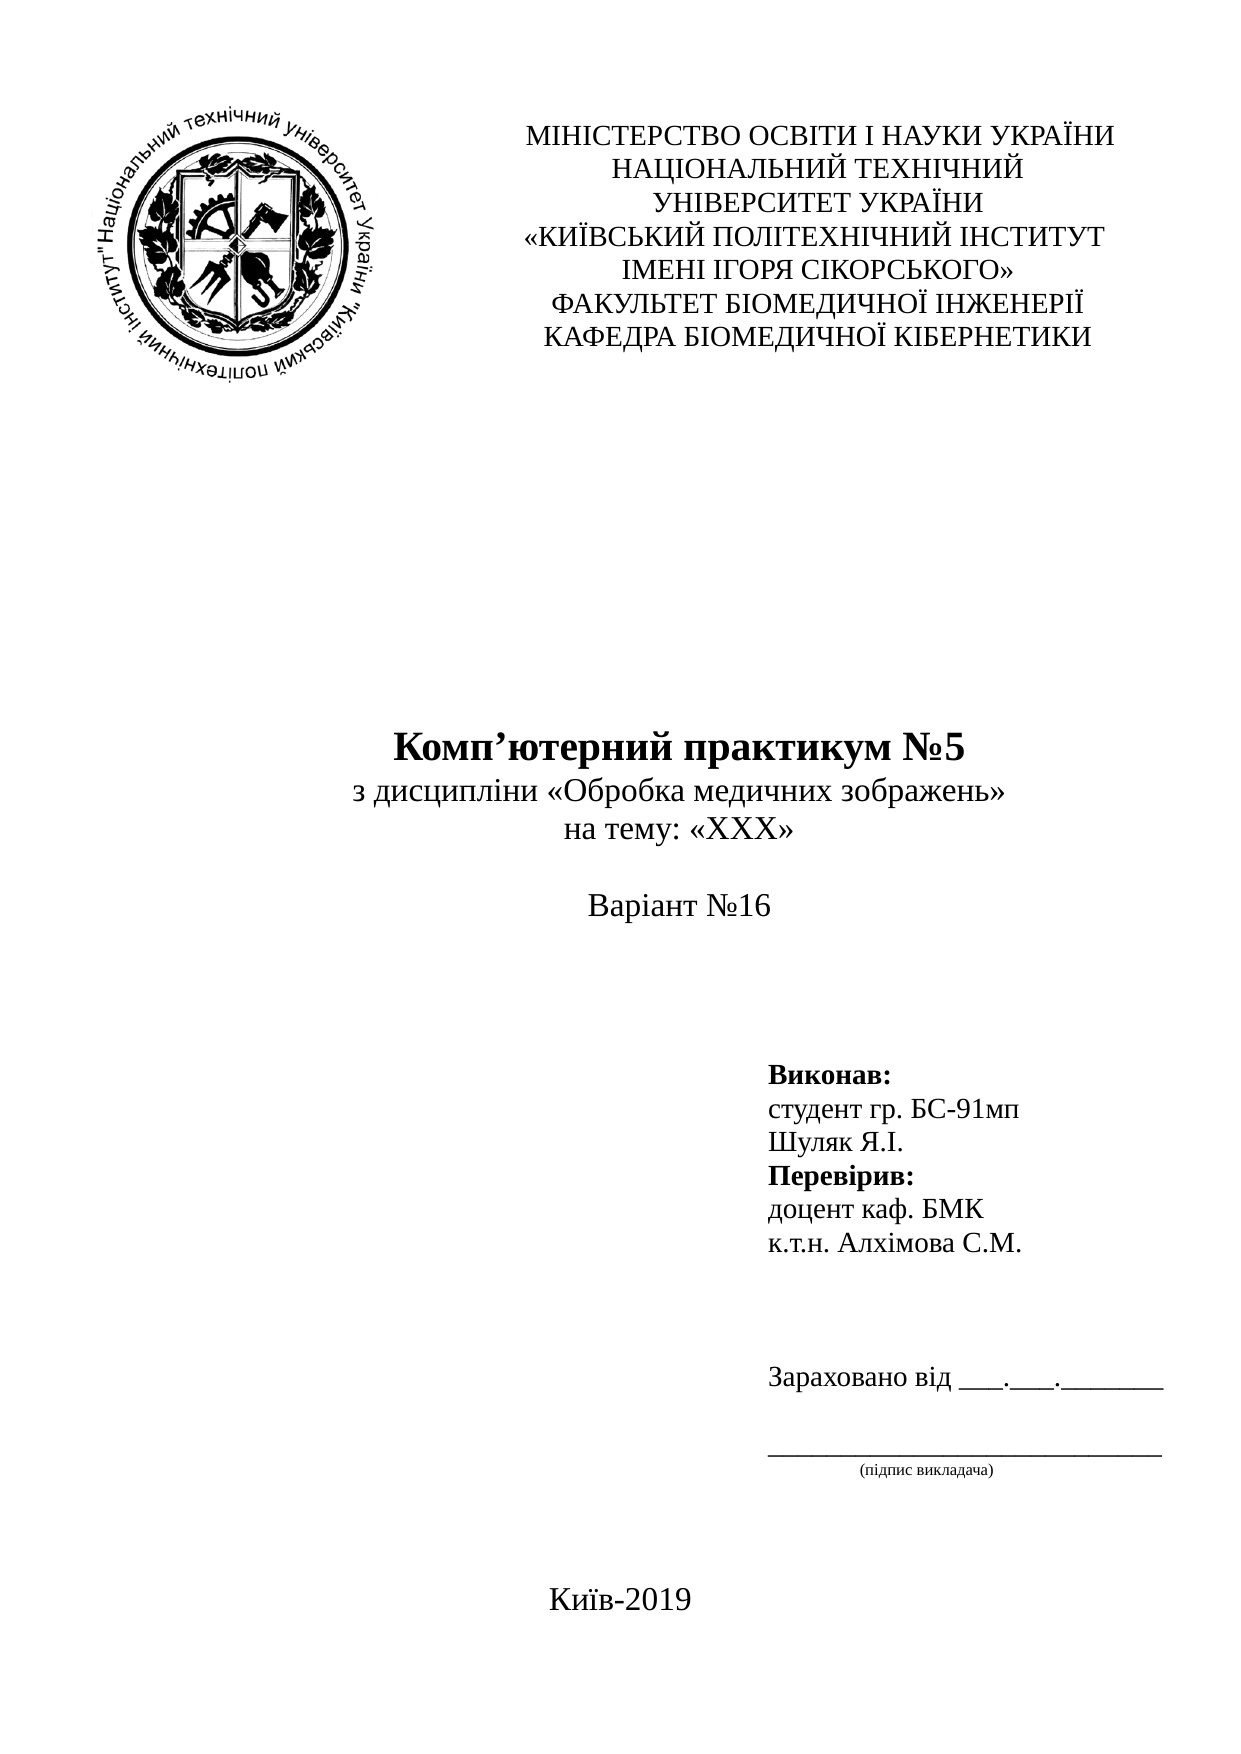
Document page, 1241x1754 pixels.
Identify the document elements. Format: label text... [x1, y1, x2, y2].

text на тему: «XXX» [236, 808, 1122, 846]
text Зараховано від ___.___._______ [768, 1359, 1166, 1393]
text МІНІСТЕРСТВО ОСВІТИ I НАУКИ УКРАЇНИ [377, 118, 1122, 152]
picture [92, 101, 377, 386]
text к.т.н. Алхімова С.М. [768, 1225, 1122, 1258]
text ФАКУЛЬТЕТ БІОМЕДИЧНОЇ ІНЖЕНЕРІЇ [377, 286, 1122, 319]
text НАЦІОНАЛЬНИЙ ТЕХНІЧНИЙ УНІВЕРСИТЕТ УКРАЇНИ [377, 152, 1122, 219]
text Комп’ютерний практикум №5 [236, 722, 1122, 770]
text Шуляк Я.І. [768, 1124, 1122, 1158]
text доцент каф. БМК [768, 1191, 1122, 1225]
text ___________________________ [768, 1426, 1166, 1460]
text з дисципліни «Обробка медичних зображень» [236, 770, 1122, 808]
text (підпис викладача) [768, 1460, 1166, 1479]
text Варіант №16 [236, 885, 1122, 923]
text Виконав: [768, 1057, 1122, 1091]
text Київ-2019 [118, 1579, 1122, 1618]
text «КИЇВСЬКИЙ ПОЛІТЕХНІЧНИЙ ІНСТИТУТ ІМЕНІ ІГОРЯ СІКОРСЬКОГО» [377, 219, 1122, 286]
text Перевірив: [768, 1158, 1122, 1191]
text студент гр. БС-91мп [768, 1091, 1122, 1124]
text КАФЕДРА БІОМЕДИЧНОЇ КІБЕРНЕТИКИ [377, 319, 1122, 353]
